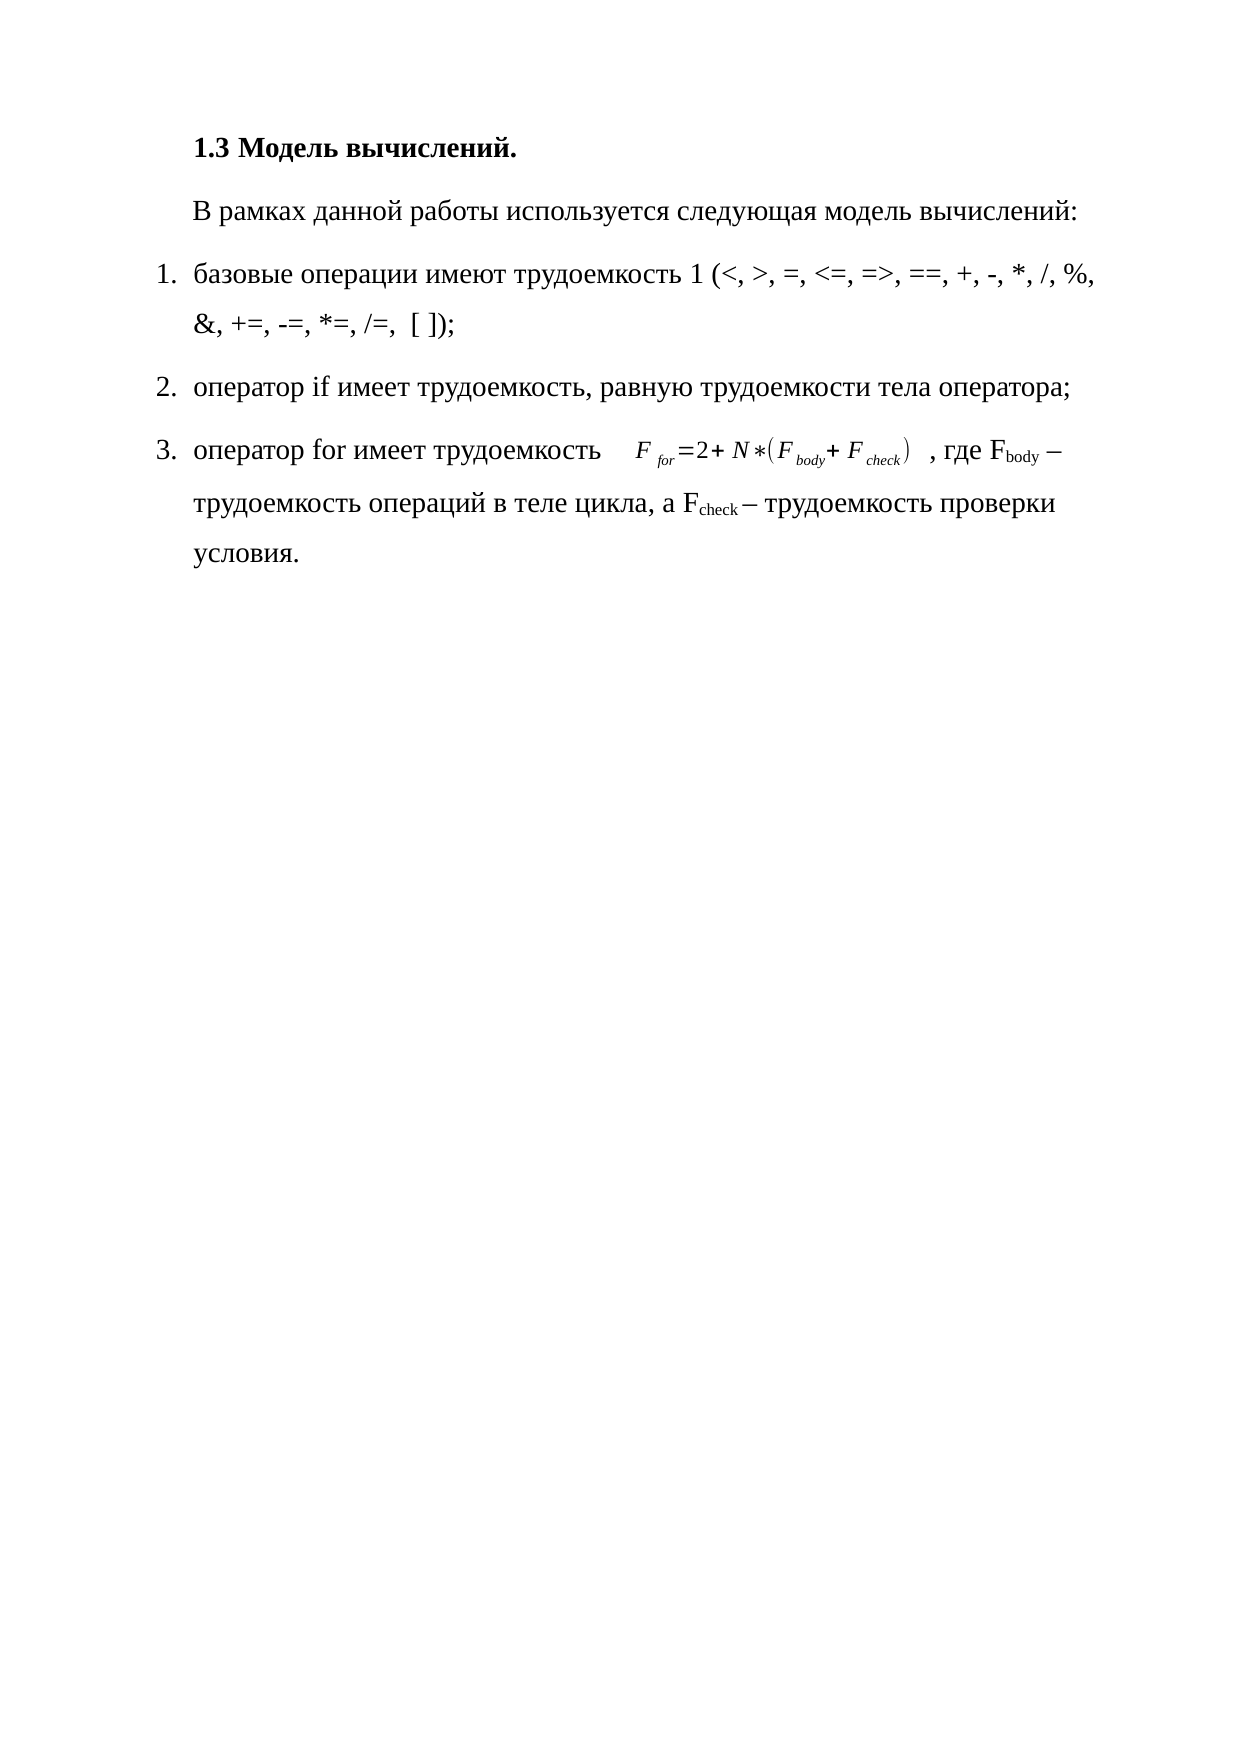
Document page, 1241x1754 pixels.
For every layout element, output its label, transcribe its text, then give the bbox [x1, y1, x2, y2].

list базовые операции имеют трудоемкость 1 (<, >, =, <=, =>, ==, +, -, *, /, %, &, +=, -=, *=, /=, [ ]); [156, 256, 1122, 340]
text В рамках данной работы используется следующая модель вычислений: [118, 193, 1122, 227]
list оператор if имеет трудоемкость, равную трудоемкости тела оператора; [156, 369, 1122, 403]
list оператор for имеет трудоемкость , где Fbody – трудоемкость операций в теле цикла, а Fcheck – трудоемкость проверки условия. [156, 432, 1122, 569]
list Модель вычислений. [193, 131, 1122, 164]
